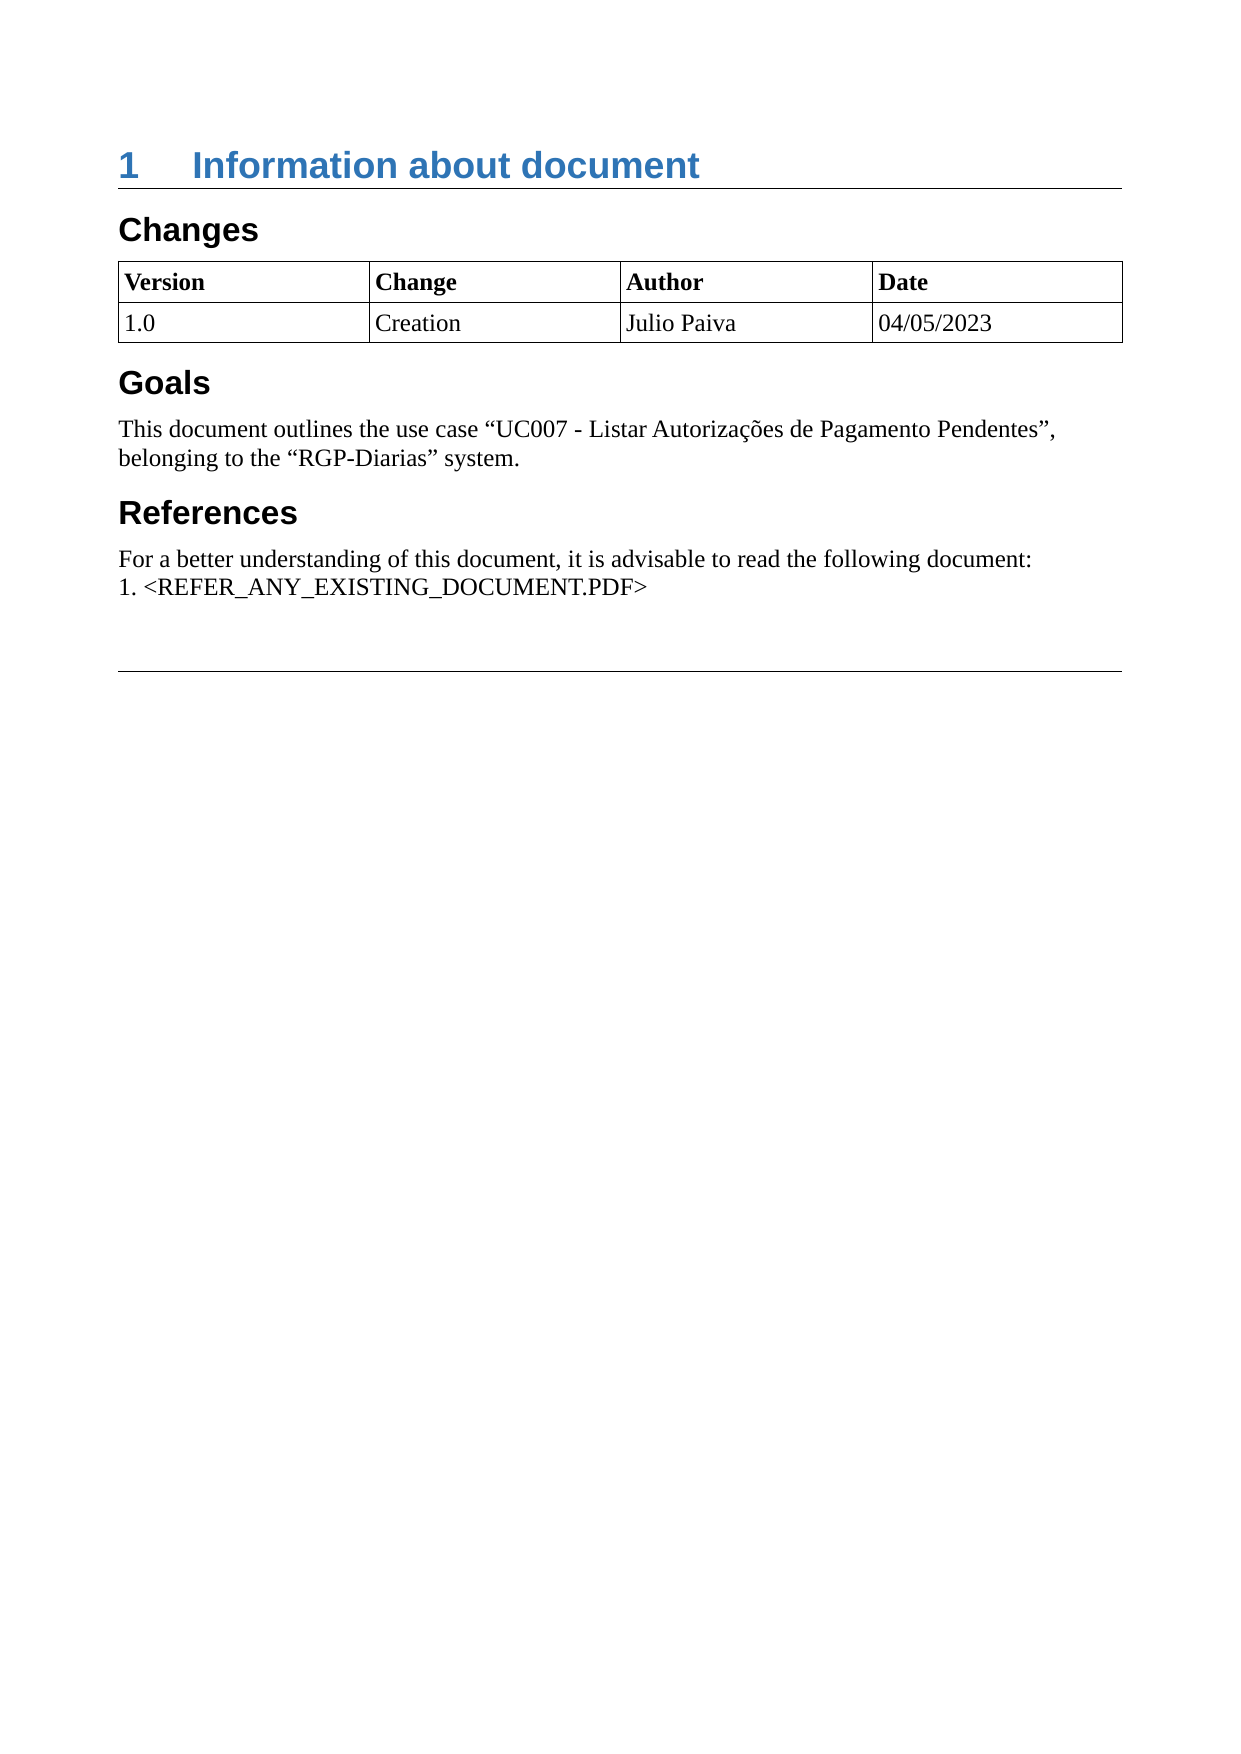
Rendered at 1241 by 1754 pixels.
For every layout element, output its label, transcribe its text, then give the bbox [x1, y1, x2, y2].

subtitle Changes [118, 210, 1122, 248]
table_header Date [873, 262, 1122, 301]
subtitle Goals [118, 363, 1122, 402]
table_cell 1.0 [119, 303, 369, 342]
table_header Version [119, 262, 369, 301]
subtitle References [118, 493, 1122, 531]
table_cell Julio Paiva [621, 303, 872, 342]
table_header Author [621, 262, 872, 301]
table_cell Creation [370, 303, 620, 342]
table_cell 04/05/2023 [873, 303, 1122, 342]
table_header Change [370, 262, 620, 301]
text For a better understanding of this document, it is advisable to read the following document: [118, 544, 1122, 572]
text 1. <REFER_ANY_EXISTING_DOCUMENT.PDF> [118, 572, 1122, 601]
text This document outlines the use case “UC007 - Listar Autorizações de Pagamento Pendentes”, belonging to the “RGP-Diarias” system. [118, 414, 1122, 472]
subtitle Information about document [118, 143, 1122, 188]
